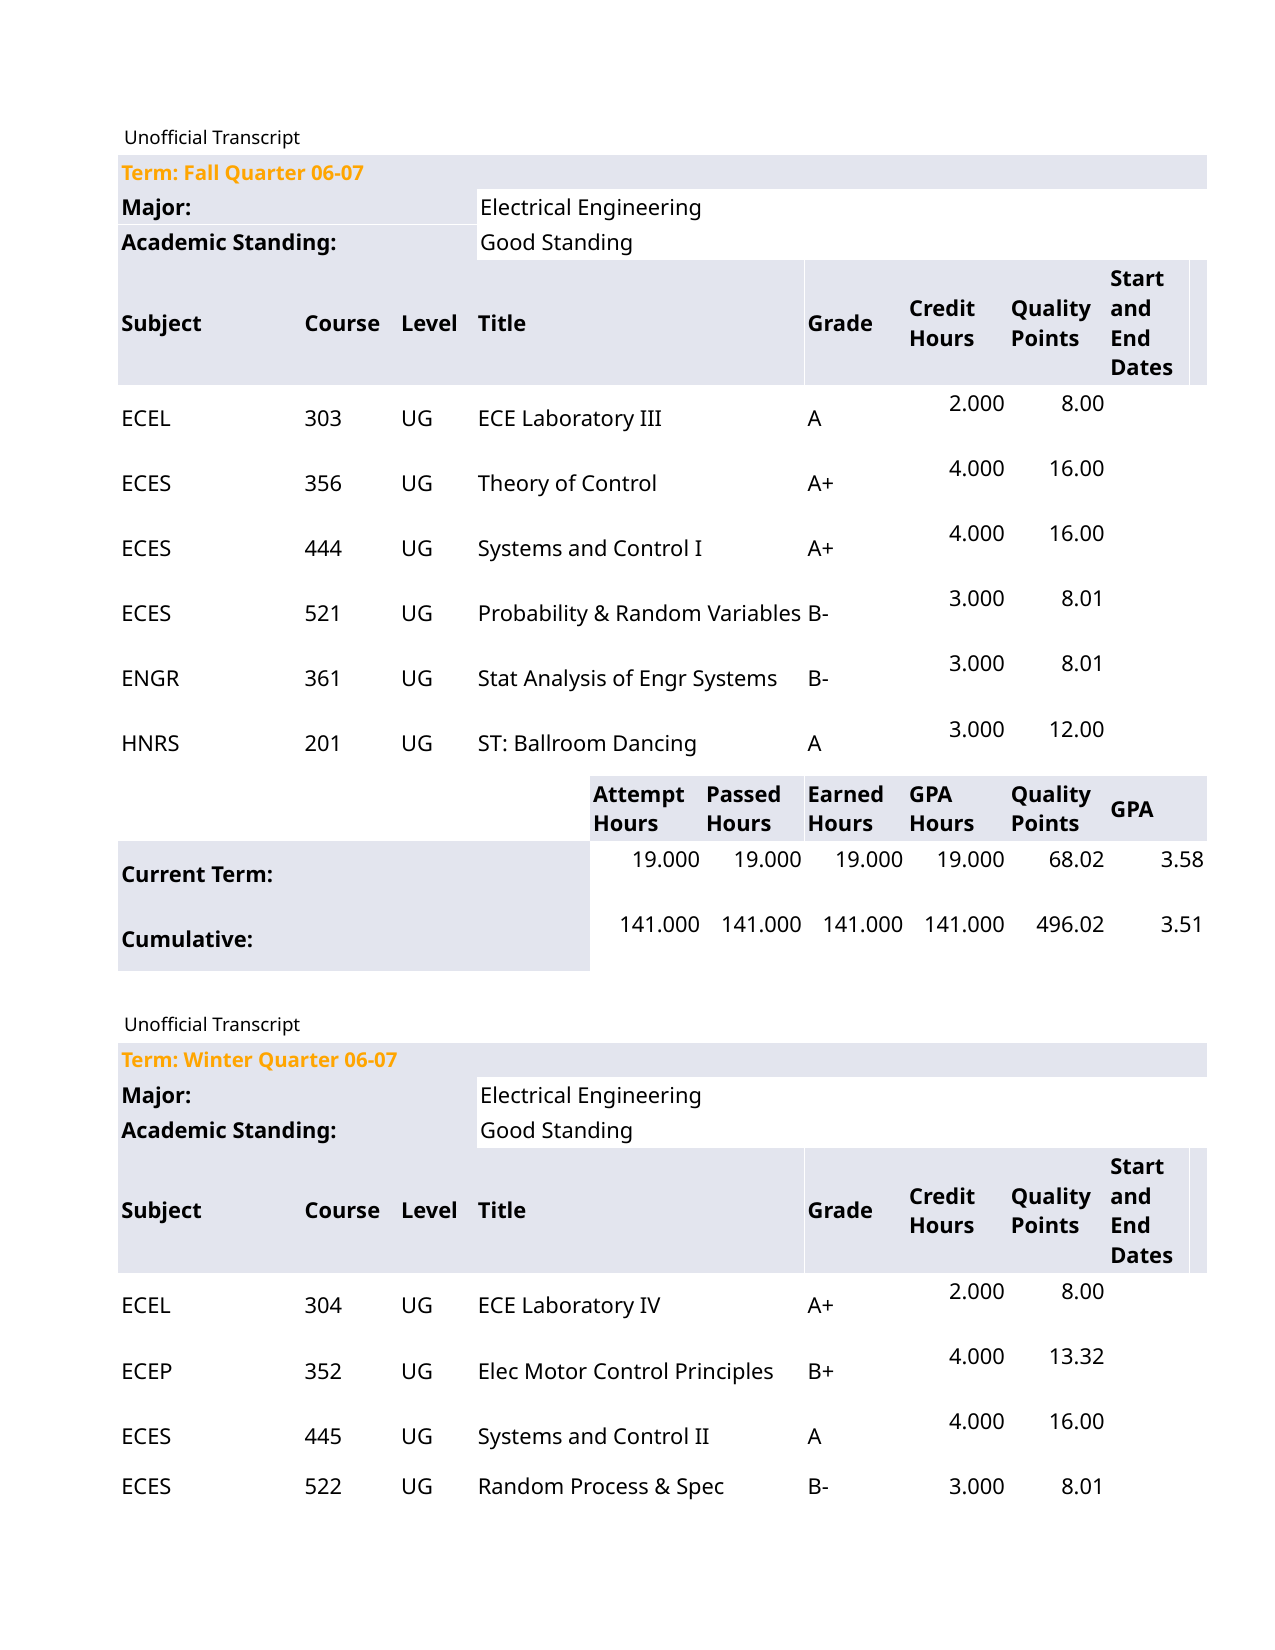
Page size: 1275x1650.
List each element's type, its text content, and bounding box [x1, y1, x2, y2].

table_cell Quality Points [1008, 1148, 1107, 1273]
table_cell ECES [118, 1403, 301, 1468]
table_cell Cumulative: [118, 906, 590, 971]
table_cell [1207, 841, 1227, 906]
table_cell [1207, 1468, 1227, 1504]
table_cell UG [398, 1468, 475, 1504]
table_cell 521 [301, 580, 398, 646]
table_cell [118, 971, 1207, 1006]
table_cell ECES [118, 1468, 301, 1504]
table_cell UG [398, 1338, 475, 1403]
table_cell Major: [118, 1077, 477, 1112]
table_cell A [805, 385, 906, 450]
table_cell Start and End Dates [1107, 260, 1189, 385]
table_cell 201 [301, 711, 398, 776]
table_cell Course [301, 260, 398, 385]
table_cell B- [805, 646, 906, 711]
table_cell [477, 1006, 1227, 1043]
table_cell [1107, 580, 1189, 646]
table_cell 352 [301, 1338, 398, 1403]
table_cell 2.000 [906, 385, 1008, 450]
table_cell A+ [805, 515, 906, 580]
table_cell Level [398, 260, 475, 385]
table_cell [1207, 385, 1227, 450]
table_cell UG [398, 385, 475, 450]
table_cell Major: [118, 189, 477, 224]
table_cell [1190, 260, 1207, 385]
table_cell Current Term: [118, 841, 590, 906]
table_cell 444 [301, 515, 398, 580]
table_cell [118, 1006, 477, 1043]
table_cell Quality Points [1008, 776, 1107, 841]
table_cell [1190, 189, 1227, 224]
table_cell 3.000 [906, 711, 1008, 776]
table_cell [1207, 971, 1227, 1006]
table_cell Academic Standing: [118, 1112, 477, 1148]
table_cell [1107, 450, 1189, 515]
table_cell 361 [301, 646, 398, 711]
table_cell [1190, 225, 1227, 260]
table_cell Stat Analysis of Engr Systems [475, 646, 804, 711]
table_cell 8.00 [1008, 385, 1107, 450]
table_cell [1207, 1273, 1227, 1338]
table_cell Academic Standing: [118, 225, 477, 260]
table_cell [1190, 1338, 1207, 1403]
table_cell 356 [301, 450, 398, 515]
table_cell 19.000 [906, 841, 1008, 906]
table_cell [1190, 1112, 1227, 1148]
table_cell [1190, 1077, 1227, 1112]
table_cell 3.000 [906, 1468, 1008, 1504]
table_cell [1207, 450, 1227, 515]
table_cell [1190, 1273, 1207, 1338]
table_cell [1190, 1148, 1207, 1273]
table_cell B- [805, 580, 906, 646]
table_cell UG [398, 646, 475, 711]
table_cell [1190, 450, 1207, 515]
table_cell Course [301, 1148, 398, 1273]
table_cell 4.000 [906, 515, 1008, 580]
table_cell 141.000 [590, 906, 703, 971]
table_cell ECES [118, 580, 301, 646]
table_cell Term: Fall Quarter 06-07 [118, 155, 1207, 189]
table_cell [1207, 906, 1227, 971]
table_cell GPA Hours [906, 776, 1008, 841]
table_cell UG [398, 450, 475, 515]
table_cell [1190, 580, 1207, 646]
table_cell [1107, 1273, 1189, 1338]
table_cell 3.000 [906, 646, 1008, 711]
table_cell ECE Laboratory III [475, 385, 804, 450]
table_cell B+ [805, 1338, 906, 1403]
table_cell [118, 118, 477, 155]
table_cell Attempt Hours [590, 776, 703, 841]
table_cell Level [398, 1148, 475, 1273]
table_cell 445 [301, 1403, 398, 1468]
table_cell GPA [1107, 776, 1207, 841]
table_cell Good Standing [477, 1112, 1189, 1148]
table_cell 16.00 [1008, 1403, 1107, 1468]
table_cell 8.01 [1008, 580, 1107, 646]
table_cell [1190, 515, 1207, 580]
table_cell [477, 118, 1227, 155]
table_cell [1190, 646, 1207, 711]
table_cell Systems and Control I [475, 515, 804, 580]
table_cell UG [398, 711, 475, 776]
table_cell 496.02 [1008, 906, 1107, 971]
table_cell ENGR [118, 646, 301, 711]
table_cell 3.000 [906, 580, 1008, 646]
table_cell ECE Laboratory IV [475, 1273, 804, 1338]
table_cell Title [475, 1148, 804, 1273]
table_cell UG [398, 1273, 475, 1338]
table_cell B- [805, 1468, 906, 1504]
table_cell [1190, 385, 1207, 450]
table_cell Electrical Engineering [477, 1077, 1189, 1112]
table_cell 141.000 [805, 906, 906, 971]
table_cell ECES [118, 450, 301, 515]
table_cell [1207, 1338, 1227, 1403]
table_cell Grade [805, 1148, 906, 1273]
table_cell Earned Hours [805, 776, 906, 841]
table_cell 8.01 [1008, 1468, 1107, 1504]
table_cell 19.000 [590, 841, 703, 906]
table_cell A+ [805, 1273, 906, 1338]
table_cell 3.58 [1107, 841, 1207, 906]
table_cell [1207, 711, 1227, 776]
table_cell [1190, 1468, 1207, 1504]
table_cell 16.00 [1008, 450, 1107, 515]
table_cell Random Process & Spec [475, 1468, 804, 1504]
table_cell [1207, 515, 1227, 580]
table_cell Start and End Dates [1107, 1148, 1189, 1273]
table_cell [118, 776, 590, 841]
table_cell [1207, 580, 1227, 646]
table_cell Title [475, 260, 804, 385]
table_cell Term: Winter Quarter 06-07 [118, 1043, 1207, 1077]
table_cell 8.01 [1008, 646, 1107, 711]
table_cell 19.000 [805, 841, 906, 906]
table_cell ECEL [118, 1273, 301, 1338]
table_cell A [805, 1403, 906, 1468]
table_cell 303 [301, 385, 398, 450]
table_cell [1107, 646, 1189, 711]
table_cell ECES [118, 515, 301, 580]
table_cell 304 [301, 1273, 398, 1338]
table_cell Subject [118, 260, 301, 385]
table_cell [1207, 1043, 1227, 1077]
table_cell Subject [118, 1148, 301, 1273]
table_cell 4.000 [906, 1403, 1008, 1468]
table_cell 12.00 [1008, 711, 1107, 776]
table_cell Elec Motor Control Principles [475, 1338, 804, 1403]
table_cell [1107, 515, 1189, 580]
table_cell [1190, 711, 1207, 776]
table_cell 141.000 [703, 906, 804, 971]
table_cell [1207, 776, 1227, 841]
table_cell [1107, 711, 1189, 776]
table_cell 8.00 [1008, 1273, 1107, 1338]
table_cell [1207, 1148, 1227, 1273]
table_cell Credit Hours [906, 260, 1008, 385]
table_cell 522 [301, 1468, 398, 1504]
table_cell 2.000 [906, 1273, 1008, 1338]
table_cell HNRS [118, 711, 301, 776]
table_cell 19.000 [703, 841, 804, 906]
table_cell 3.51 [1107, 906, 1207, 971]
table_cell ST: Ballroom Dancing [475, 711, 804, 776]
table_cell Probability & Random Variables [475, 580, 804, 646]
table_cell [1107, 1468, 1189, 1504]
table_cell 13.32 [1008, 1338, 1107, 1403]
table_cell 68.02 [1008, 841, 1107, 906]
table_cell UG [398, 515, 475, 580]
table_cell UG [398, 580, 475, 646]
table_cell UG [398, 1403, 475, 1468]
table_cell 141.000 [906, 906, 1008, 971]
table_cell [1207, 260, 1227, 385]
table_cell Electrical Engineering [477, 189, 1189, 224]
table_cell ECEL [118, 385, 301, 450]
table_cell Theory of Control [475, 450, 804, 515]
table_cell A [805, 711, 906, 776]
table_cell [1107, 1403, 1189, 1468]
table_cell Credit Hours [906, 1148, 1008, 1273]
table_cell Good Standing [477, 225, 1189, 260]
table_cell [1107, 385, 1189, 450]
table_cell [1107, 1338, 1189, 1403]
table_cell Quality Points [1008, 260, 1107, 385]
table_cell 4.000 [906, 450, 1008, 515]
table_cell 4.000 [906, 1338, 1008, 1403]
table_cell 16.00 [1008, 515, 1107, 580]
table_cell Grade [805, 260, 906, 385]
table_cell [1207, 155, 1227, 189]
table_header Unofficial Transcript [121, 1009, 324, 1040]
table_cell ECEP [118, 1338, 301, 1403]
table_header Unofficial Transcript [121, 121, 324, 152]
table_cell [1190, 1403, 1207, 1468]
table_cell Passed Hours [703, 776, 804, 841]
table_cell [1207, 646, 1227, 711]
table_cell A+ [805, 450, 906, 515]
table_cell Systems and Control II [475, 1403, 804, 1468]
table_cell [1207, 1403, 1227, 1468]
